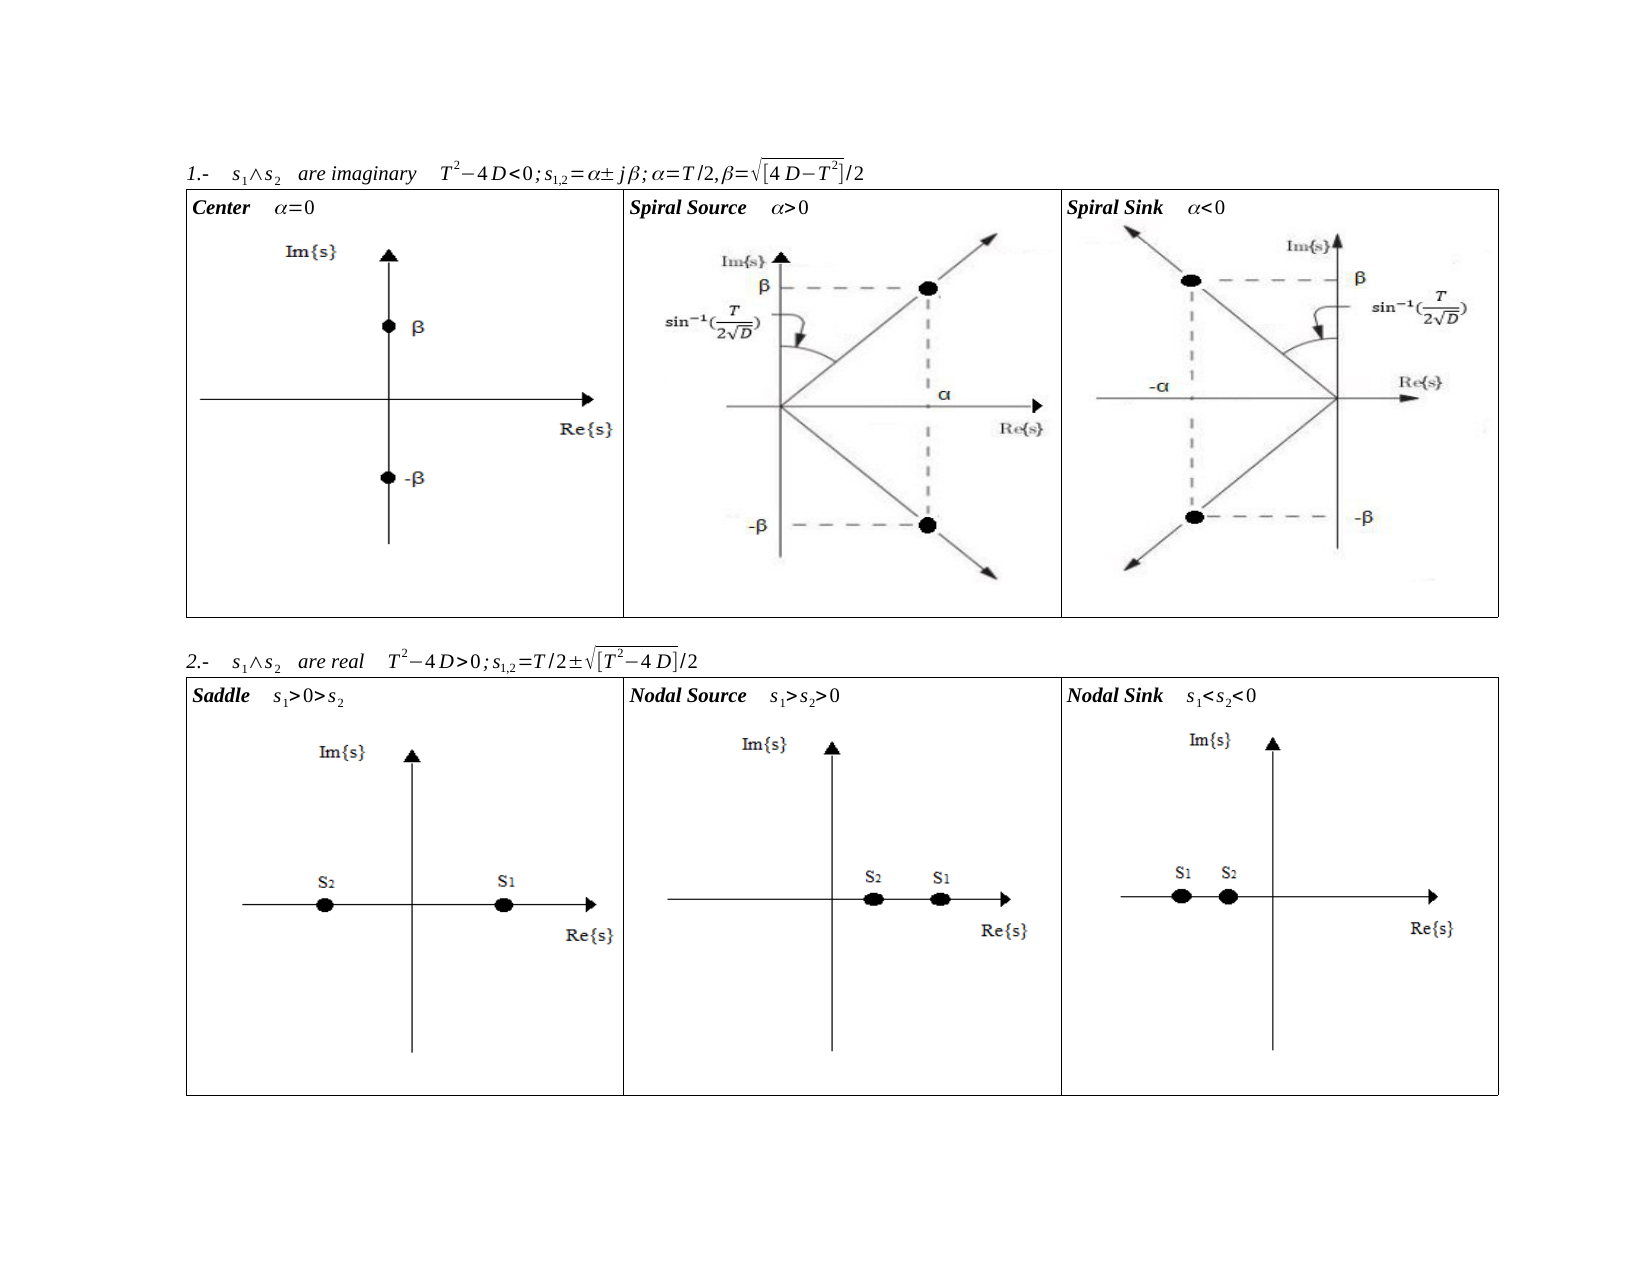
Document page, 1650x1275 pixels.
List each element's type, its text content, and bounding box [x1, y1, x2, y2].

picture [224, 715, 618, 1062]
table_header Center [187, 190, 623, 617]
picture [1066, 219, 1493, 584]
table_header Saddle [187, 678, 623, 1095]
table_header Nodal Source [624, 678, 1061, 1095]
picture [191, 219, 619, 552]
text 2.- are real [186, 645, 1498, 676]
picture [1103, 711, 1457, 1067]
table_header Nodal Sink [1062, 678, 1498, 1095]
table_header Spiral Source [624, 190, 1061, 617]
text 1.- are imaginary [186, 157, 1498, 188]
picture [651, 711, 1034, 1063]
table_header Spiral Sink [1062, 190, 1498, 617]
picture [629, 219, 1056, 585]
